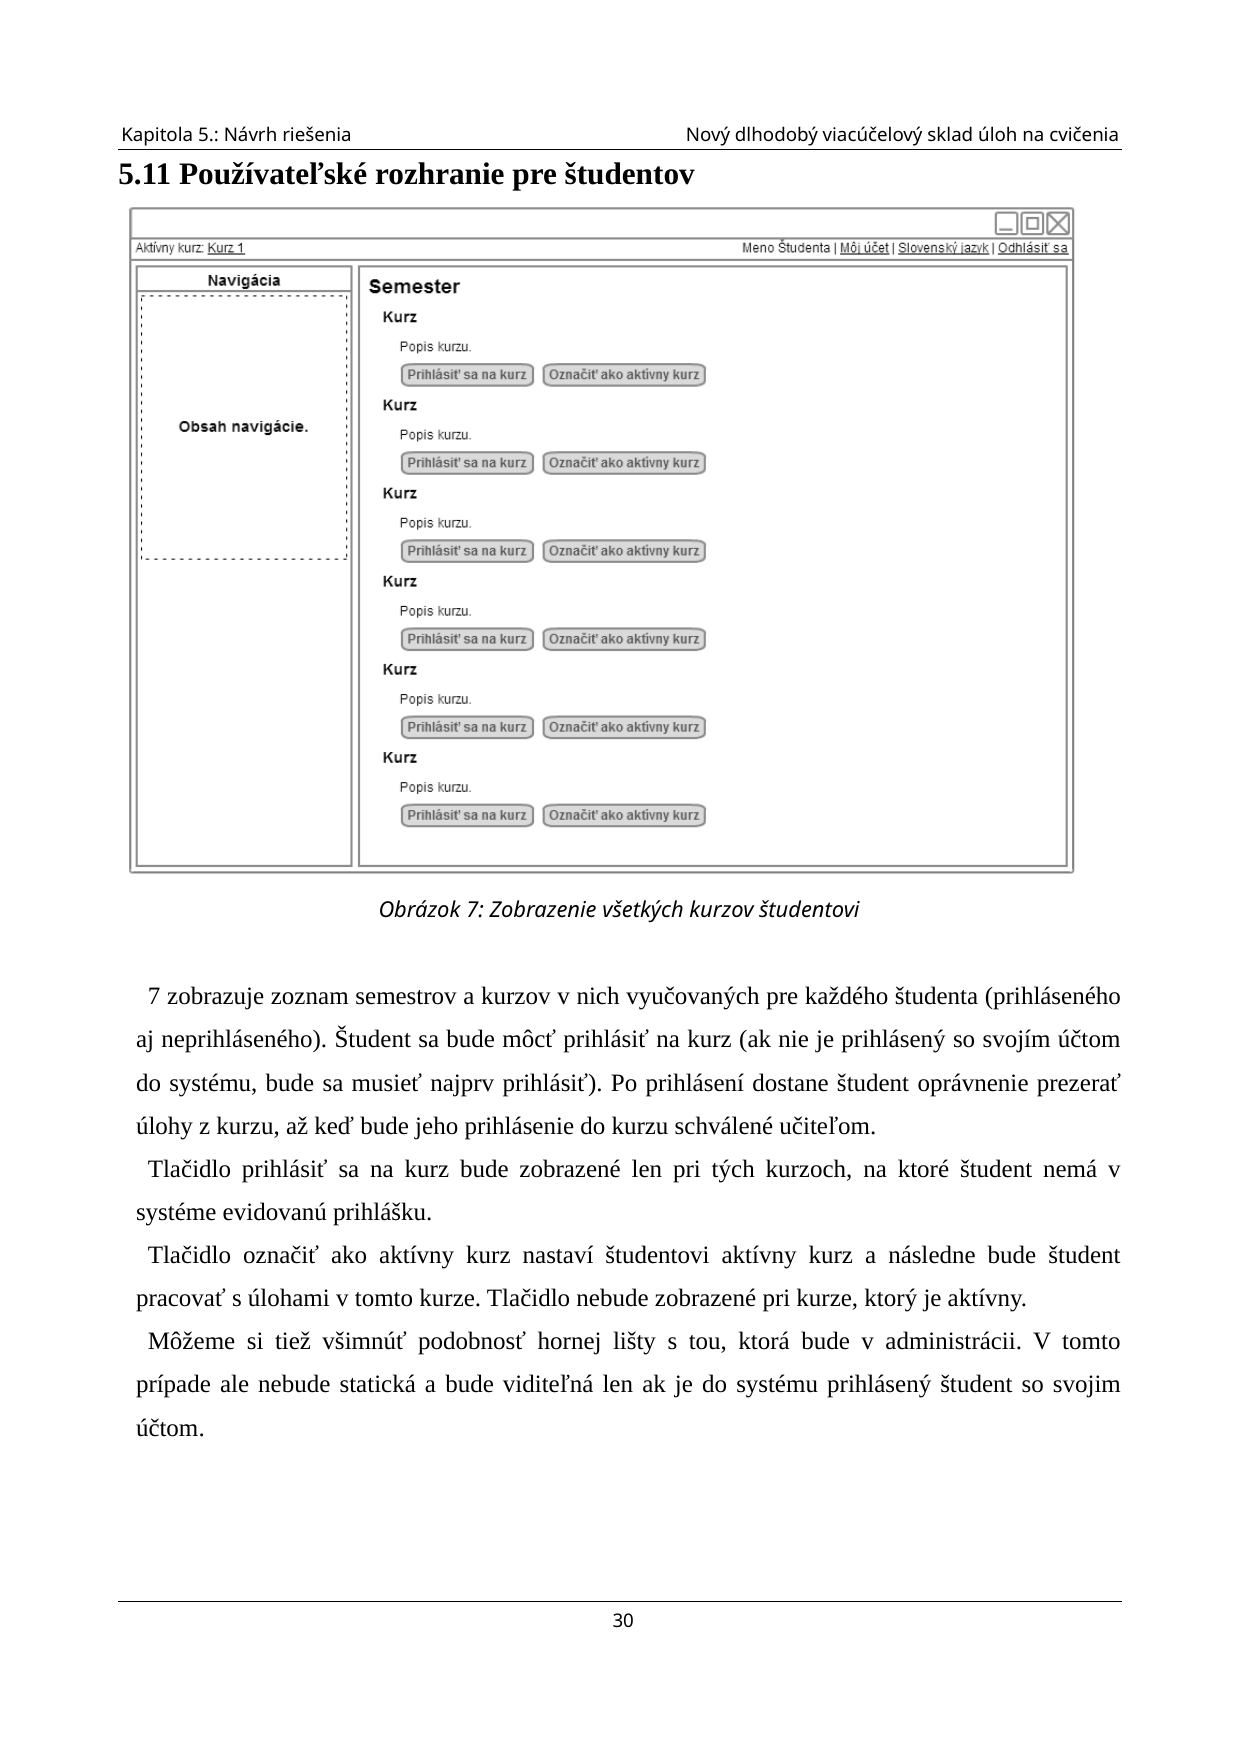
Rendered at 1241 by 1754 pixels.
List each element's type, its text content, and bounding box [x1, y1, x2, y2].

text Tlačidlo prihlásiť sa na kurz bude zobrazené len pri tých kurzoch, na ktoré študent nemá v systéme evidovanú prihlášku. [136, 1154, 1122, 1226]
picture [127, 203, 1114, 895]
subtitle Používateľské rozhranie pre študentov [118, 156, 1122, 191]
text Obrázok 7: Zobrazenie všetkých kurzov študentovi [127, 895, 1113, 924]
text Tlačidlo označiť ako aktívny kurz nastaví študentovi aktívny kurz a následne bude študent pracovať s úlohami v tomto kurze. Tlačidlo nebude zobrazené pri kurze, ktorý je aktívny. [136, 1240, 1122, 1312]
text Obrázok 7 zobrazuje zoznam semestrov a kurzov v nich vyučovaných pre každého študenta (prihláseného aj neprihláseného). Študent sa bude môcť prihlásiť na kurz (ak nie je prihlásený so svojím účtom do systému, bude sa musieť najprv prihlásiť). Po prihlásení dostane študent oprávnenie prezerať úlohy z kurzu, až keď bude jeho prihlásenie do kurzu schválené učiteľom. [136, 981, 1122, 1139]
text Môžeme si tiež všimnúť podobnosť hornej lišty s tou, ktorá bude v administrácii. V tomto prípade ale nebude statická a bude viditeľná len ak je do systému prihlásený študent so svojim účtom. [136, 1326, 1122, 1441]
